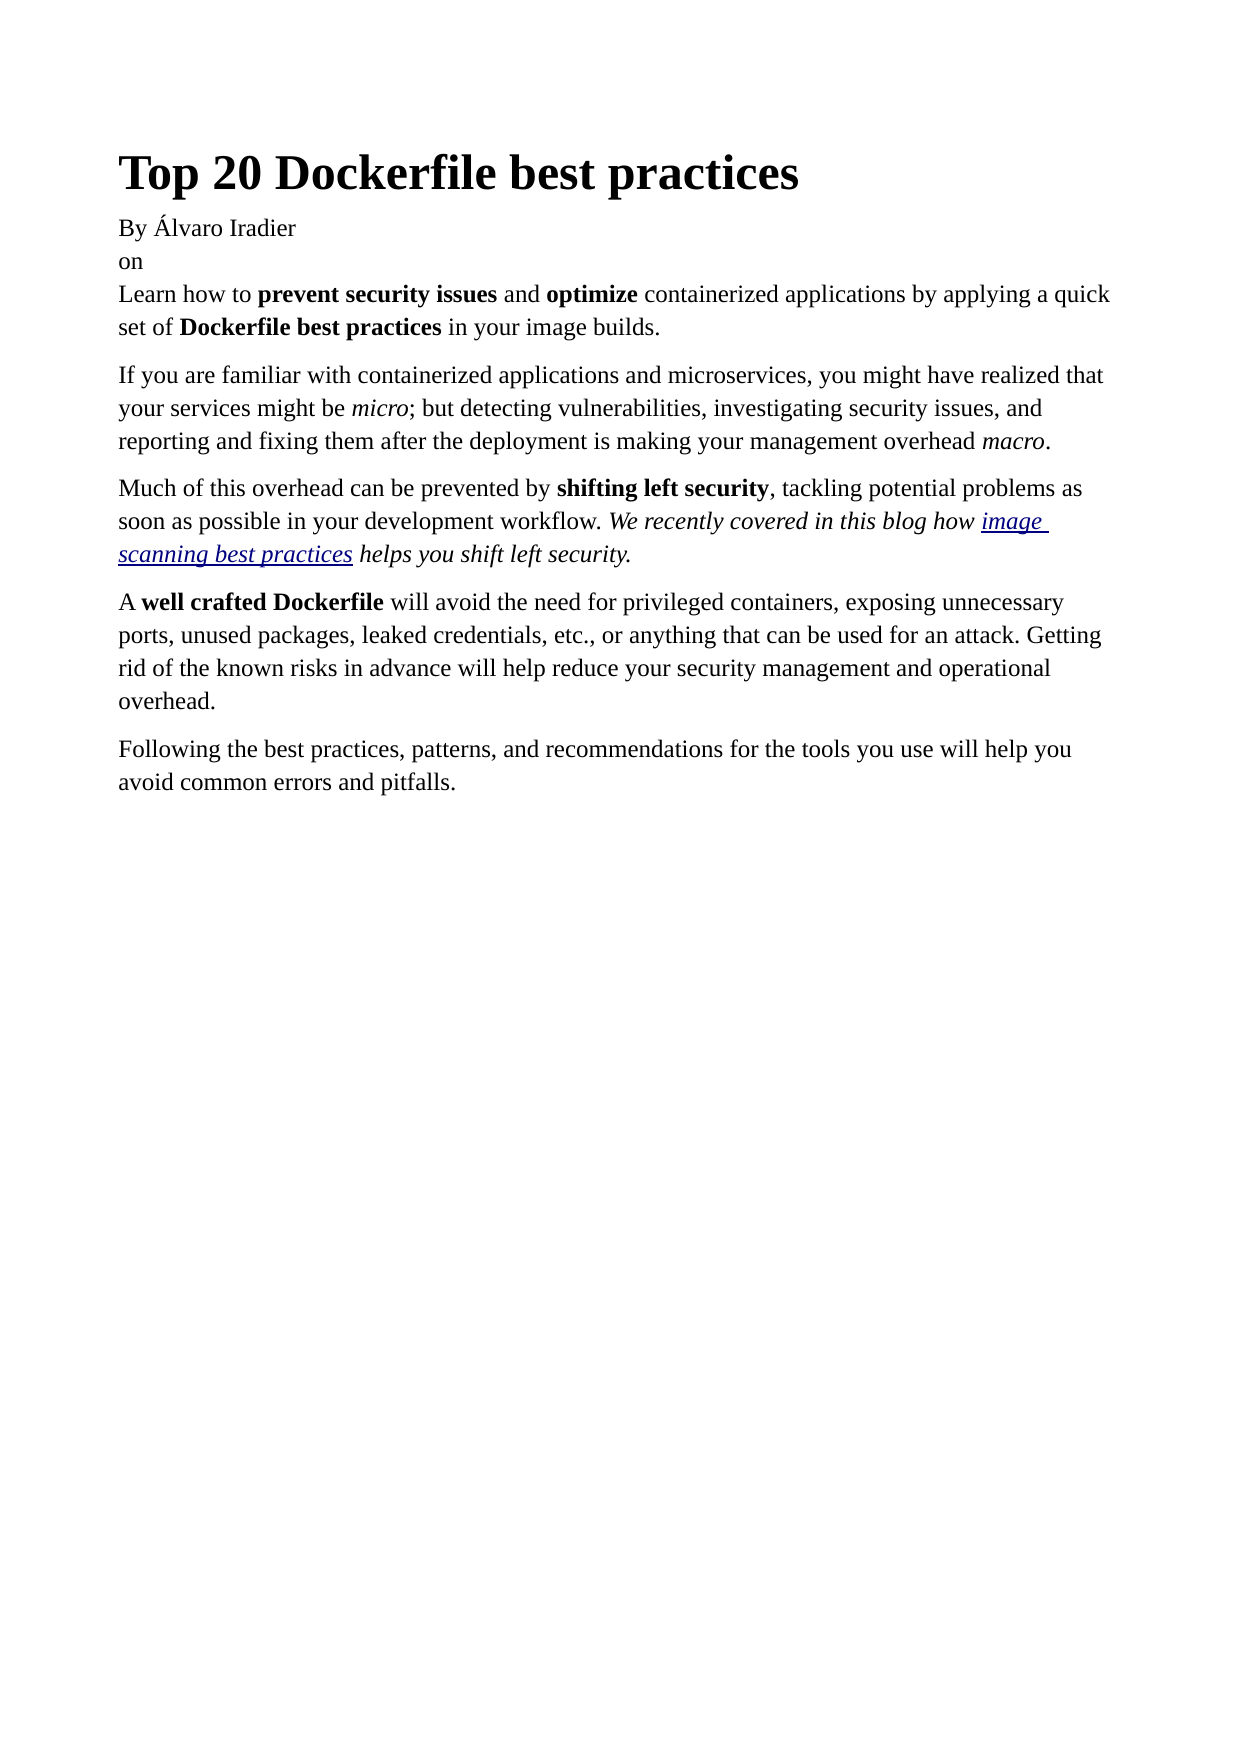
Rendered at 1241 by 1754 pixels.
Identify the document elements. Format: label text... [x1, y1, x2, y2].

subtitle Top 20 Dockerfile best practices [118, 143, 1122, 201]
text Learn how to prevent security issues and optimize containerized applications by applying a quick set of Dockerfile best practices in your image builds. [118, 279, 1122, 341]
text If you are familiar with containerized applications and microservices, you might have realized that your services might be micro; but detecting vulnerabilities, investigating security issues, and reporting and fixing them after the deployment is making your management overhead macro. [118, 360, 1122, 454]
text By Álvaro Iradier on [118, 213, 1122, 275]
text Much of this overhead can be prevented by shifting left security, tackling potential problems as soon as possible in your development workflow. We recently covered in this blog how image scanning best practices helps you shift left security. [118, 473, 1122, 568]
text Following the best practices, patterns, and recommendations for the tools you use will help you avoid common errors and pitfalls. [118, 734, 1122, 796]
text A well crafted Dockerfile will avoid the need for privileged containers, exposing unnecessary ports, unused packages, leaked credentials, etc., or anything that can be used for an attack. Getting rid of the known risks in advance will help reduce your security management and operational overhead. [118, 587, 1122, 715]
